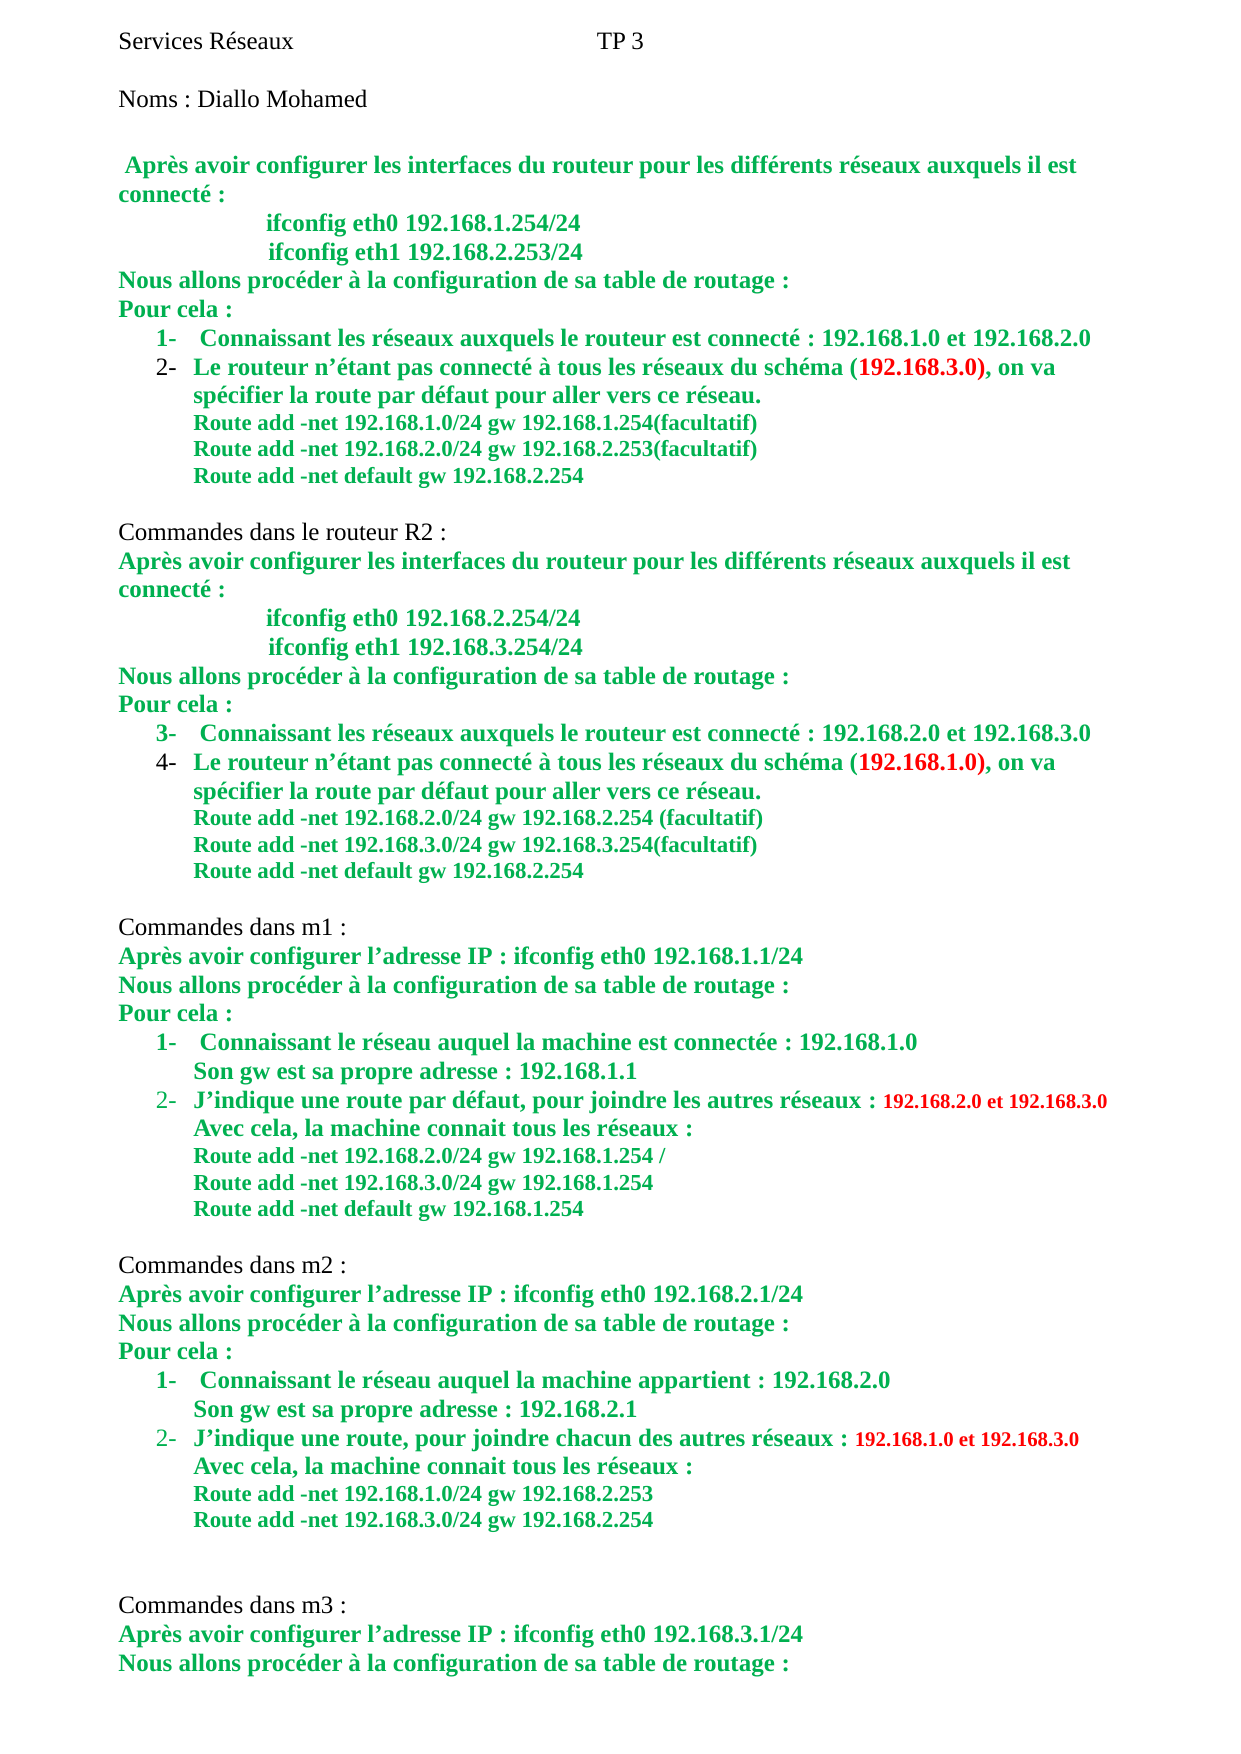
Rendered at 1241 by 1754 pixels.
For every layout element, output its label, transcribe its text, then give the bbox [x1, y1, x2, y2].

list J’indique une route, pour joindre chacun des autres réseaux : 192.168.1.0 et 192.168.3.0 [156, 1423, 1122, 1451]
text Route add -net 192.168.3.0/24 gw 192.168.2.254 [193, 1506, 1122, 1533]
text Après avoir configurer l’adresse IP : ifconfig eth0 192.168.3.1/24 [118, 1619, 1122, 1648]
text Route add -net default gw 192.168.2.254 [193, 462, 1122, 488]
text Après avoir configurer l’adresse IP : ifconfig eth0 192.168.2.1/24 [118, 1279, 1122, 1308]
text Nous allons procéder à la configuration de sa table de routage : [118, 1648, 1122, 1677]
list Le routeur n’étant pas connecté à tous les réseaux du schéma (192.168.3.0), on va spécifier la route par défaut pour aller vers ce réseau. [156, 352, 1122, 409]
text Route add -net 192.168.2.0/24 gw 192.168.1.254 / [193, 1142, 1122, 1169]
text Route add -net 192.168.1.0/24 gw 192.168.1.254(facultatif) [193, 409, 1122, 436]
list Connaissant le réseau auquel la machine est connectée : 192.168.1.0 [156, 1027, 1122, 1056]
text ifconfig eth1 192.168.3.254/24 [118, 632, 1122, 661]
text Commandes dans m3 : [118, 1590, 1122, 1619]
text Pour cela : [118, 998, 1122, 1027]
text Après avoir configurer les interfaces du routeur pour les différents réseaux auxquels il est connecté : [118, 150, 1122, 208]
text ifconfig eth1 192.168.2.253/24 [118, 237, 1122, 265]
text Avec cela, la machine connait tous les réseaux : [193, 1113, 1122, 1142]
text Nous allons procéder à la configuration de sa table de routage : [118, 1308, 1122, 1336]
text Commandes dans le routeur R2 : [118, 517, 1122, 546]
text Nous allons procéder à la configuration de sa table de routage : [118, 970, 1122, 998]
list J’indique une route par défaut, pour joindre les autres réseaux : 192.168.2.0 et 192.168.3.0 [156, 1085, 1122, 1113]
list Le routeur n’étant pas connecté à tous les réseaux du schéma (192.168.1.0), on va spécifier la route par défaut pour aller vers ce réseau. [156, 747, 1122, 804]
list Connaissant les réseaux auxquels le routeur est connecté : 192.168.2.0 et 192.168.3.0 [156, 718, 1122, 747]
text Pour cela : [118, 689, 1122, 718]
text Route add -net 192.168.3.0/24 gw 192.168.1.254 [193, 1169, 1122, 1195]
text Pour cela : [118, 1336, 1122, 1365]
text Commandes dans m2 : [118, 1250, 1122, 1279]
text Son gw est sa propre adresse : 192.168.2.1 [193, 1394, 1122, 1423]
list Connaissant le réseau auquel la machine appartient : 192.168.2.0 [156, 1365, 1122, 1394]
text Route add -net default gw 192.168.2.254 [193, 857, 1122, 883]
text Pour cela : [118, 294, 1122, 323]
text ifconfig eth0 192.168.2.254/24 [192, 603, 1122, 632]
text Route add -net 192.168.2.0/24 gw 192.168.2.253(facultatif) [193, 436, 1122, 462]
text Son gw est sa propre adresse : 192.168.1.1 [193, 1056, 1122, 1085]
text Route add -net 192.168.2.0/24 gw 192.168.2.254 (facultatif) [193, 804, 1122, 831]
list Connaissant les réseaux auxquels le routeur est connecté : 192.168.1.0 et 192.168.2.0 [156, 323, 1122, 352]
text Route add -net 192.168.1.0/24 gw 192.168.2.253 [193, 1480, 1122, 1506]
text Nous allons procéder à la configuration de sa table de routage : [118, 265, 1122, 294]
text Route add -net default gw 192.168.1.254 [193, 1195, 1122, 1221]
text Avec cela, la machine connait tous les réseaux : [193, 1451, 1122, 1480]
text Après avoir configurer les interfaces du routeur pour les différents réseaux auxquels il est connecté : [118, 546, 1122, 603]
text Après avoir configurer l’adresse IP : ifconfig eth0 192.168.1.1/24 [118, 941, 1122, 970]
text Commandes dans m1 : [118, 912, 1122, 941]
text Route add -net 192.168.3.0/24 gw 192.168.3.254(facultatif) [193, 831, 1122, 857]
text Nous allons procéder à la configuration de sa table de routage : [118, 661, 1122, 689]
text ifconfig eth0 192.168.1.254/24 [192, 208, 1122, 237]
